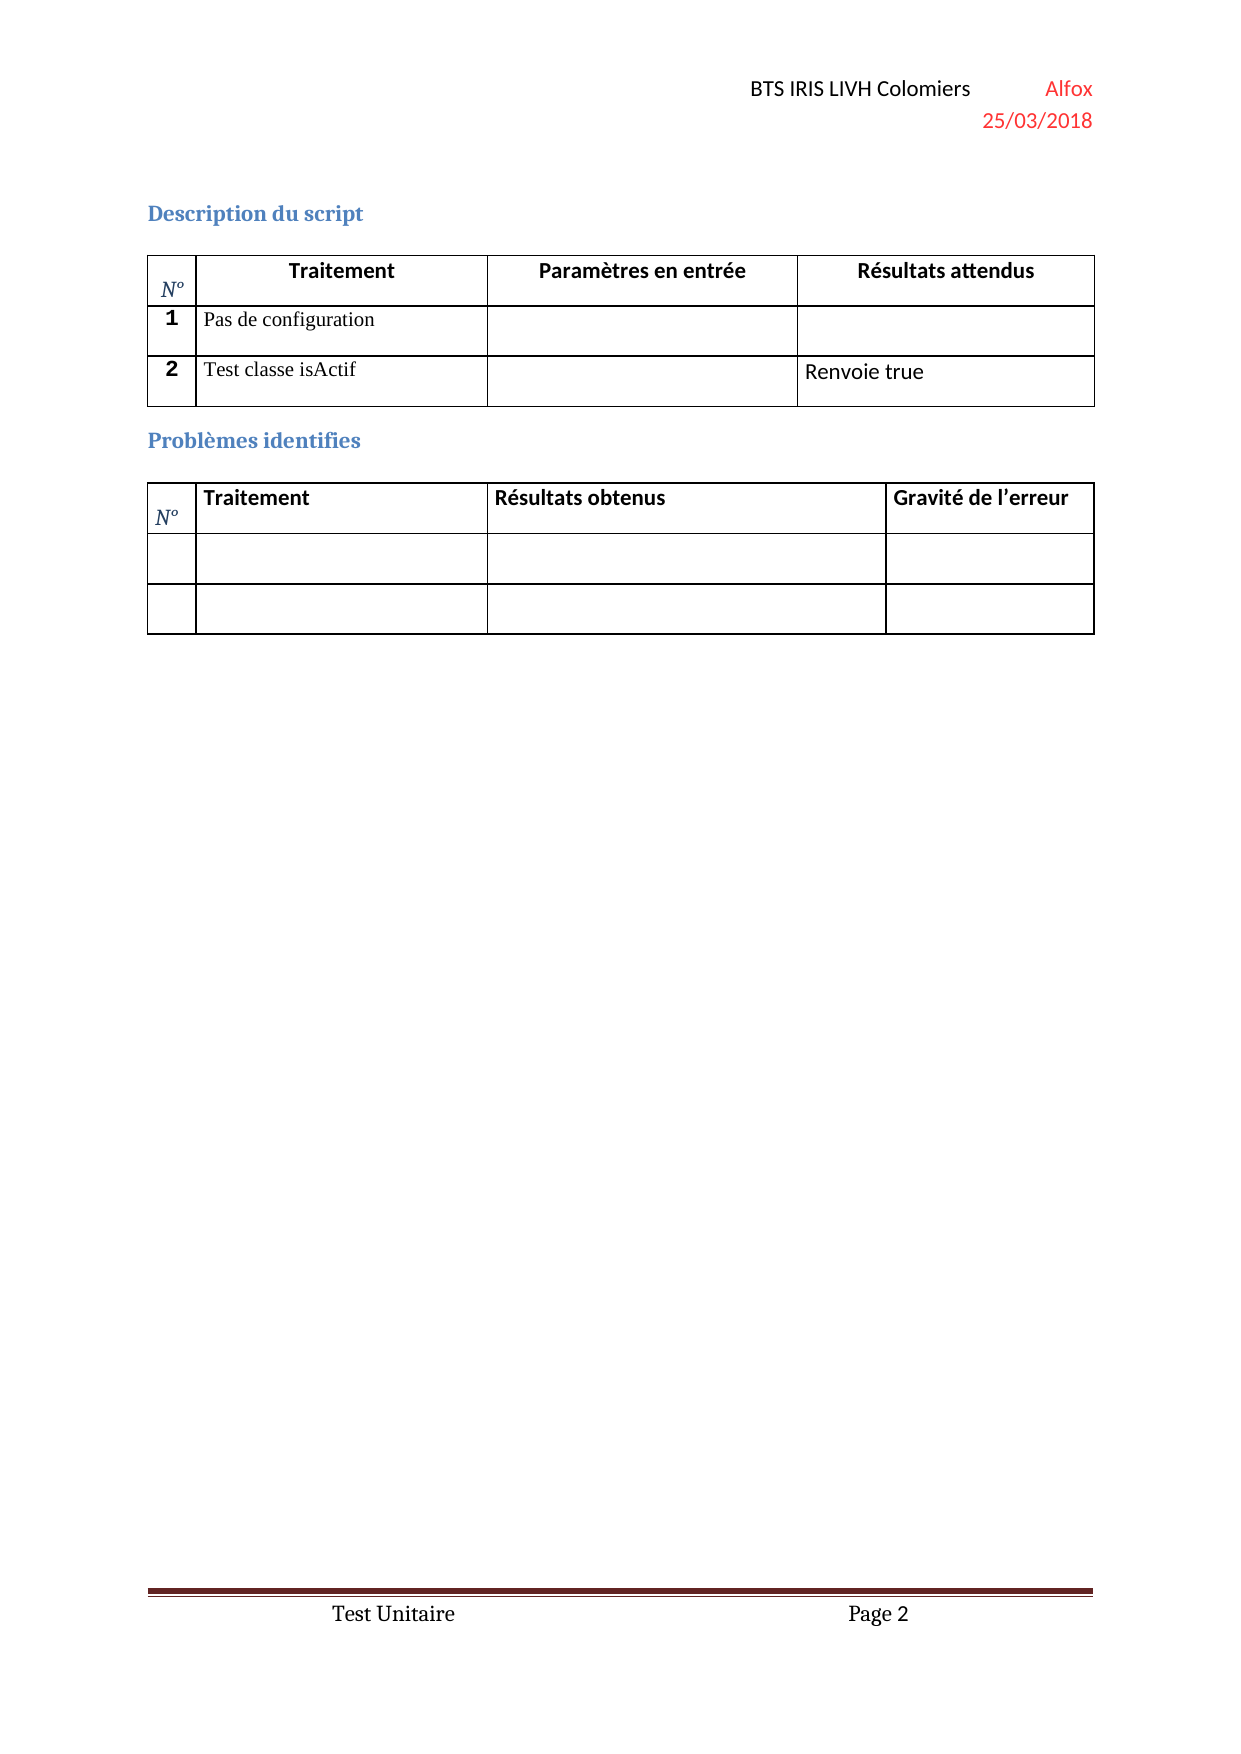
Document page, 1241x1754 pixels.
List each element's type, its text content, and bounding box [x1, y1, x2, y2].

table_header Résultats attendus [798, 256, 1094, 305]
table_cell [488, 534, 885, 583]
table_header Paramètres en entrée [488, 256, 797, 305]
table_header N° [148, 256, 195, 305]
table_header Traitement [197, 256, 487, 305]
subtitle Description du script [148, 201, 1093, 227]
table_cell 1 [148, 307, 195, 355]
table_cell Renvoie true [798, 357, 1094, 406]
table_cell [148, 534, 195, 583]
table_cell 2 [148, 357, 195, 406]
table_cell [488, 307, 797, 355]
subtitle Problèmes identifies [148, 428, 1093, 454]
table_cell Pas de configuration [197, 307, 487, 355]
table_header Gravité de l’erreur [887, 484, 1093, 532]
table_cell [798, 307, 1094, 355]
table_cell [887, 534, 1093, 583]
table_header Traitement [197, 484, 487, 532]
table_cell Test classe isActif [197, 357, 487, 406]
table_header N° [148, 484, 195, 532]
table_cell [887, 585, 1093, 633]
table_cell [148, 585, 195, 633]
table_cell [197, 534, 487, 583]
table_header Résultats obtenus [488, 484, 885, 532]
table_cell [488, 585, 885, 633]
table_cell [488, 357, 797, 406]
table_cell [197, 585, 487, 633]
